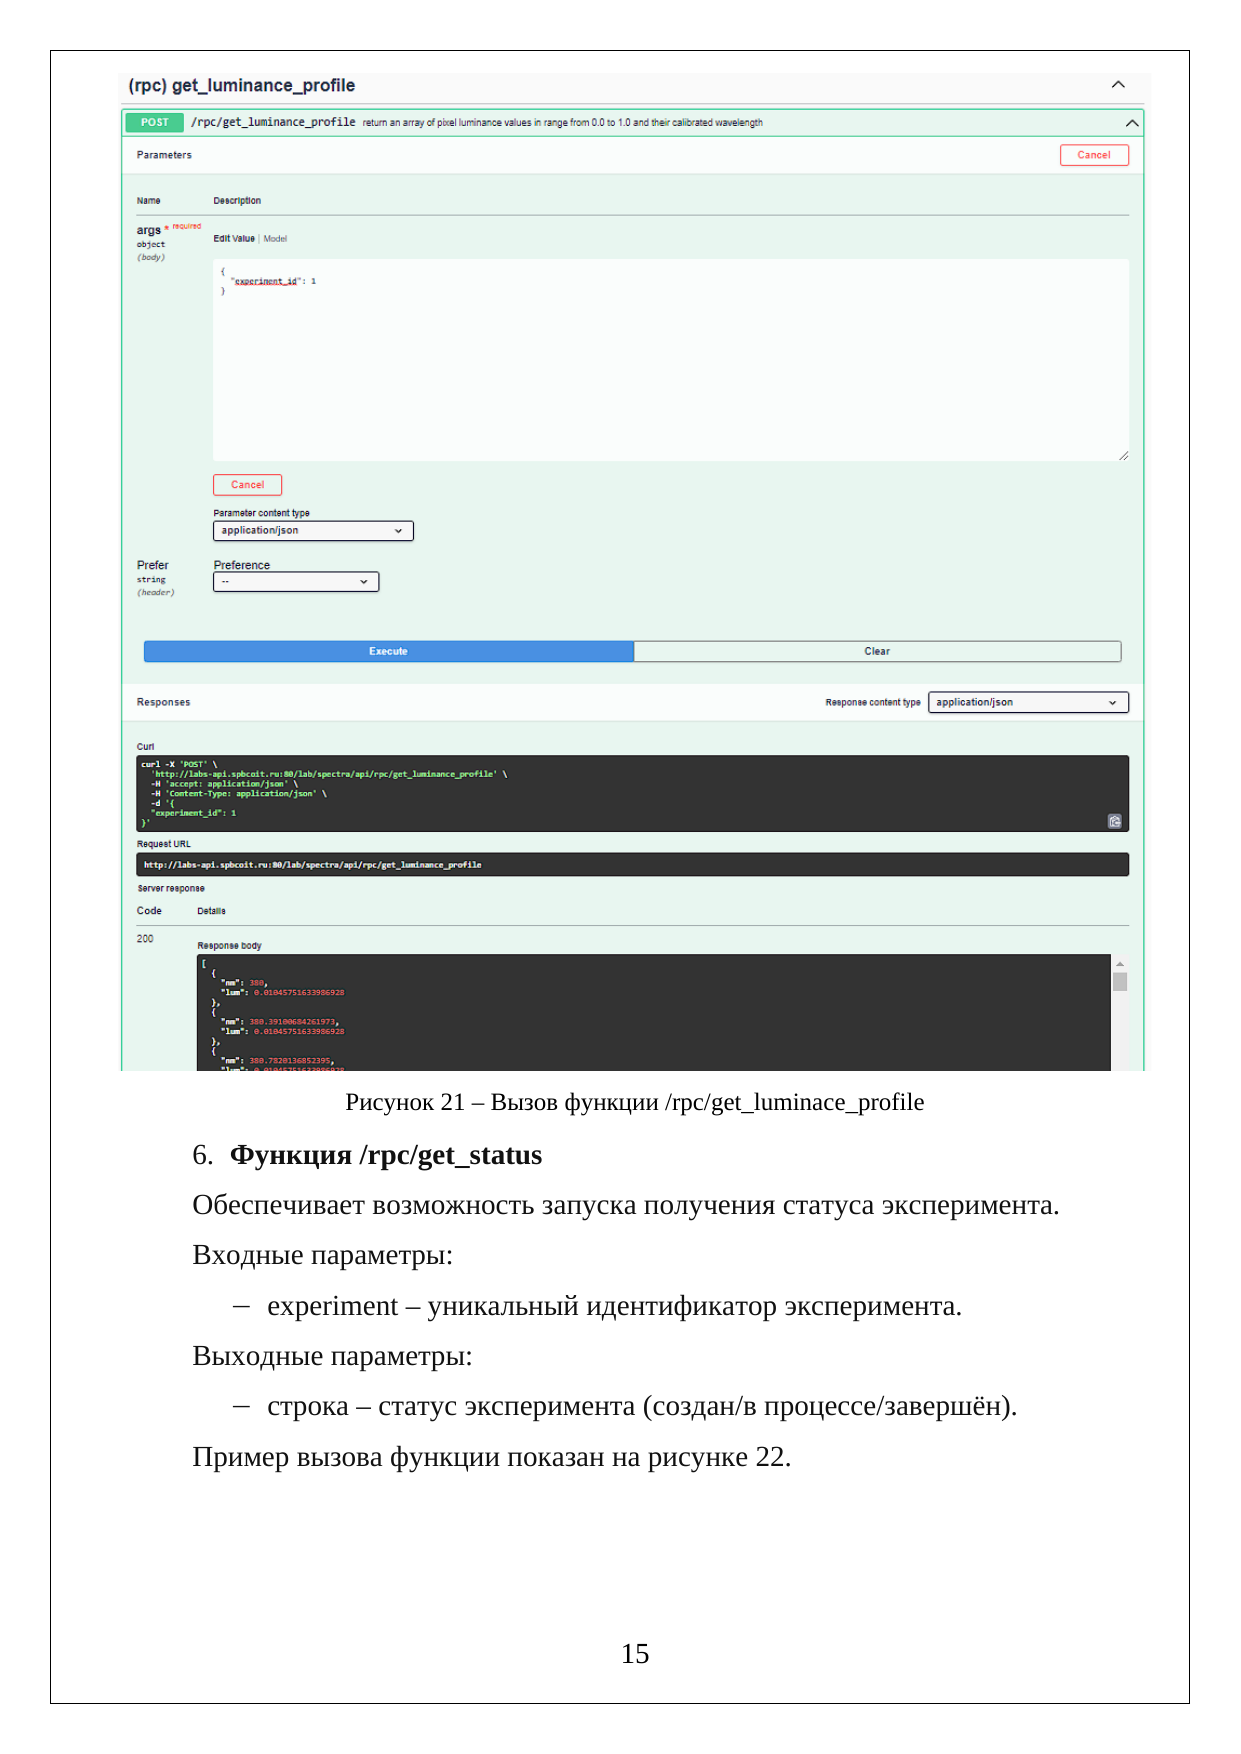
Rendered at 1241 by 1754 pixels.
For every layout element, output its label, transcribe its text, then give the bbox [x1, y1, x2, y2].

text Выходные параметры: [118, 1338, 1152, 1372]
text Пример вызова функции показан на рисунке 22. [118, 1439, 1152, 1472]
text Обеспечивает возможность запуска получения статуса эксперимента. [118, 1187, 1152, 1221]
list строка – статус эксперимента (создан/в процессе/завершён). [229, 1388, 1152, 1422]
list Функция /rpc/get_status [192, 1137, 1152, 1170]
text Рисунок 21 – Вызов функции /rpc/get_luminace_profile [118, 1087, 1152, 1116]
list experiment – уникальный идентификатор эксперимента. [229, 1288, 1152, 1321]
text Входные параметры: [118, 1237, 1152, 1271]
